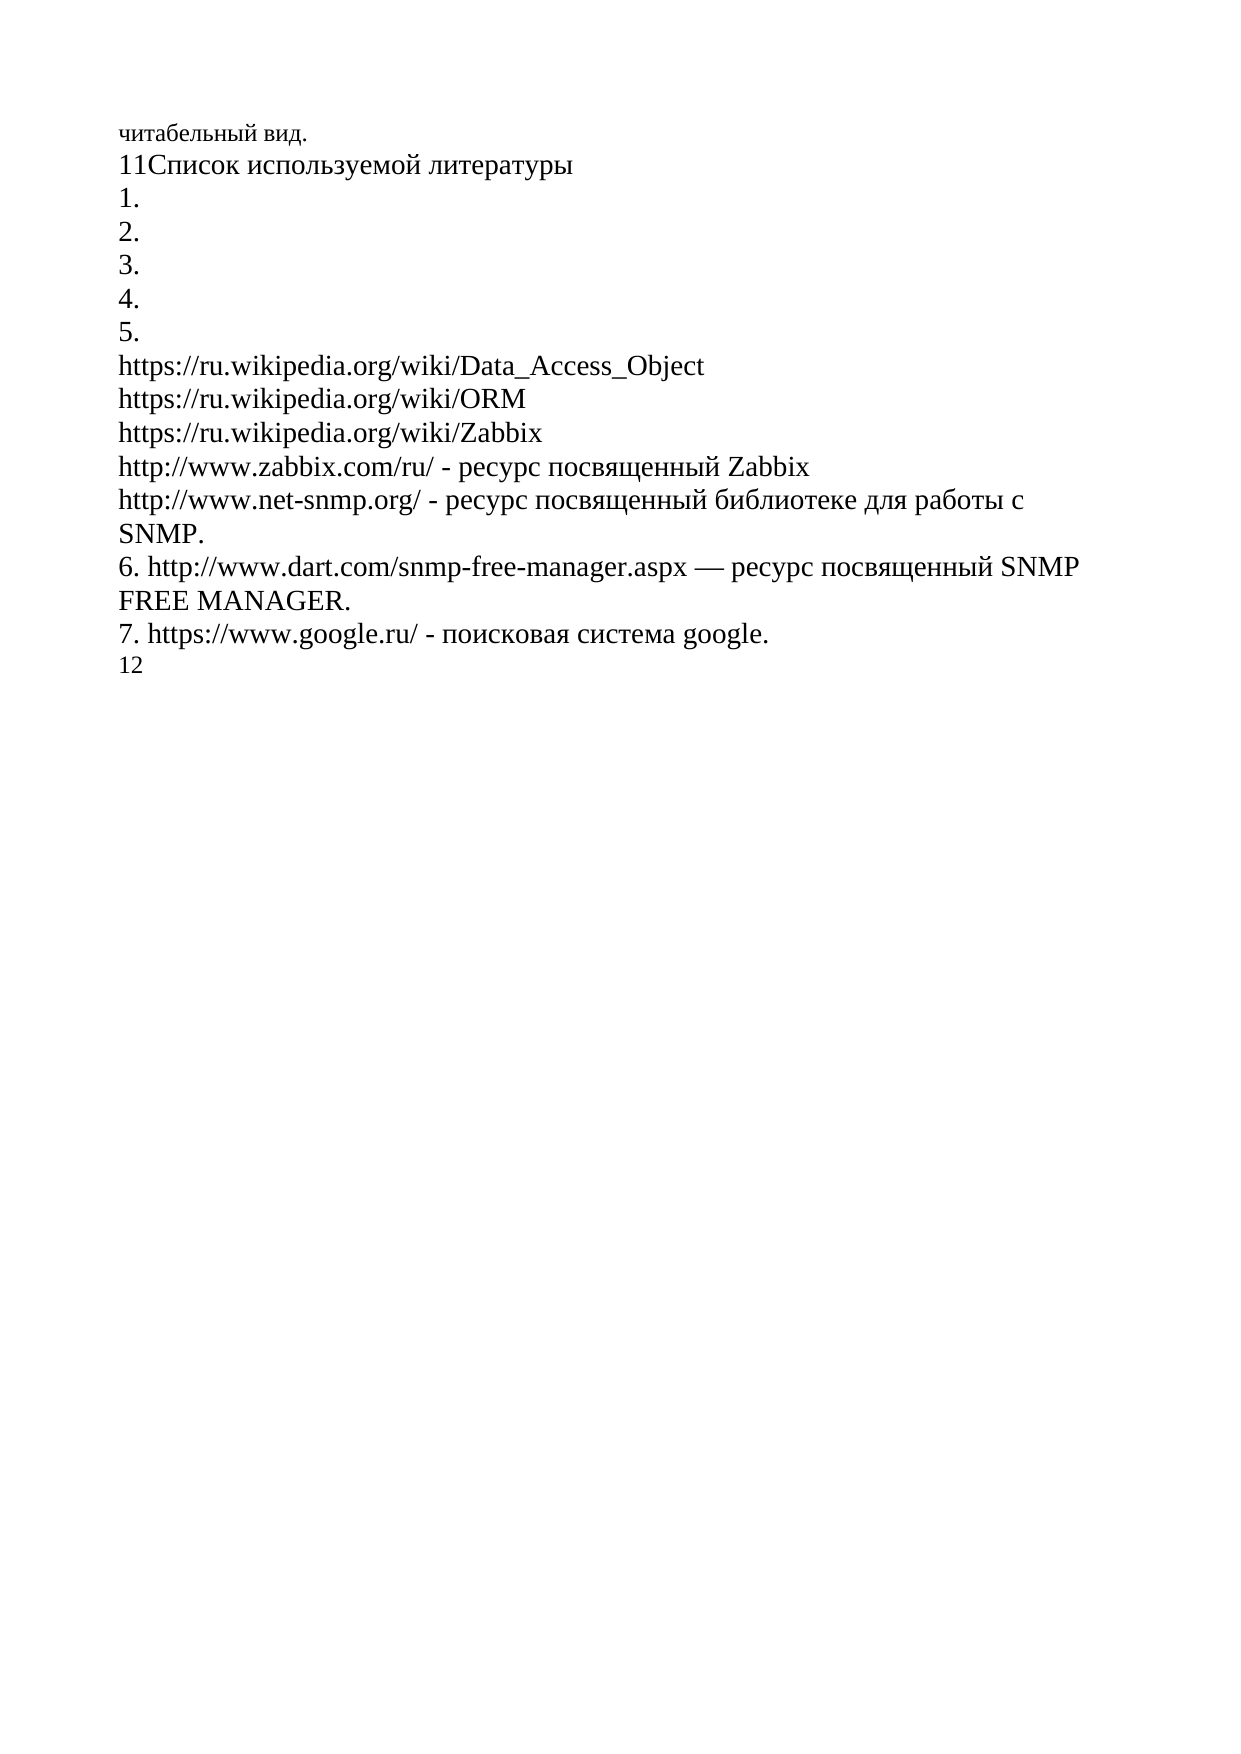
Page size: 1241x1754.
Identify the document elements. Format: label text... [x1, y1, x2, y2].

text 12 [118, 650, 1122, 679]
text http://www.net-snmp.org/ - ресурс посвященный библиотеке для работы с [118, 482, 1122, 516]
text 11Список используемой литературы [118, 147, 1122, 180]
text 6. http://www.dart.com/snmp-free-manager.aspx — ресурс посвященный SNMP [118, 549, 1122, 583]
text 1. [118, 180, 1122, 214]
text https://ru.wikipedia.org/wiki/Data_Access_Object [118, 348, 1122, 382]
text http://www.zabbix.com/ru/ - ресурс посвященный Zabbix [118, 449, 1122, 482]
text 4. [118, 281, 1122, 314]
text https://ru.wikipedia.org/wiki/Zabbix [118, 415, 1122, 449]
text 2. [118, 214, 1122, 247]
text читабельный вид. [118, 118, 1122, 147]
text https://ru.wikipedia.org/wiki/ORM [118, 382, 1122, 415]
text SNMP. [118, 516, 1122, 549]
text 5. [118, 314, 1122, 348]
text FREE MANAGER. [118, 583, 1122, 616]
text 3. [118, 247, 1122, 281]
text 7. https://www.google.ru/ - поисковая система google. [118, 616, 1122, 650]
